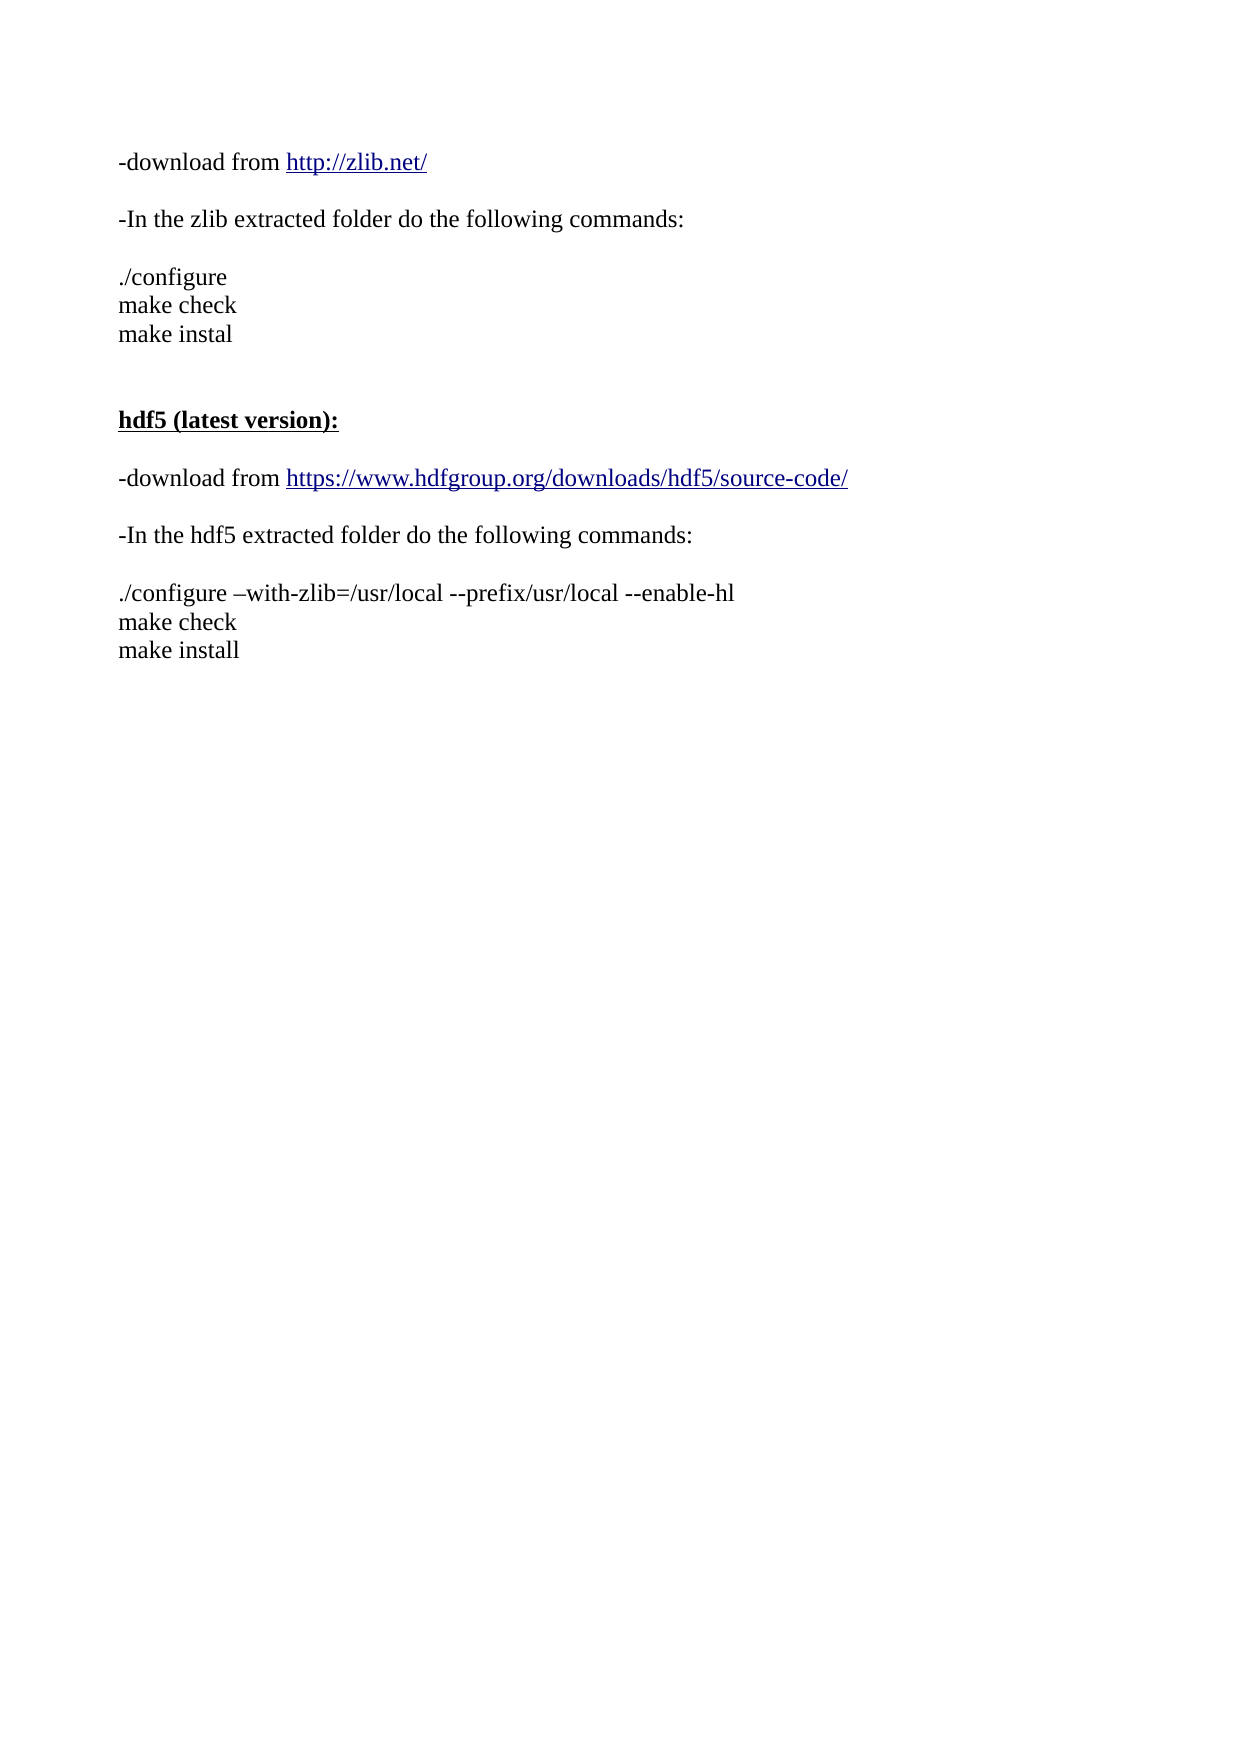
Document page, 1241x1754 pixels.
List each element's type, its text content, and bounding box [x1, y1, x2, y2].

text make check [118, 291, 1122, 319]
text -download from https://www.hdfgroup.org/downloads/hdf5/source-code/ [118, 463, 1122, 492]
text make check [118, 607, 1122, 636]
text ./configure [118, 262, 1122, 291]
text ./configure –with-zlib=/usr/local --prefix/usr/local --enable-hl [118, 578, 1122, 607]
text make instal [118, 319, 1122, 348]
text -download from http://zlib.net/ [118, 147, 1122, 176]
text -In the zlib extracted folder do the following commands: [118, 204, 1122, 233]
text make install [118, 636, 1122, 664]
text -In the hdf5 extracted folder do the following commands: [118, 521, 1122, 549]
text hdf5 (latest version): [118, 406, 1122, 434]
